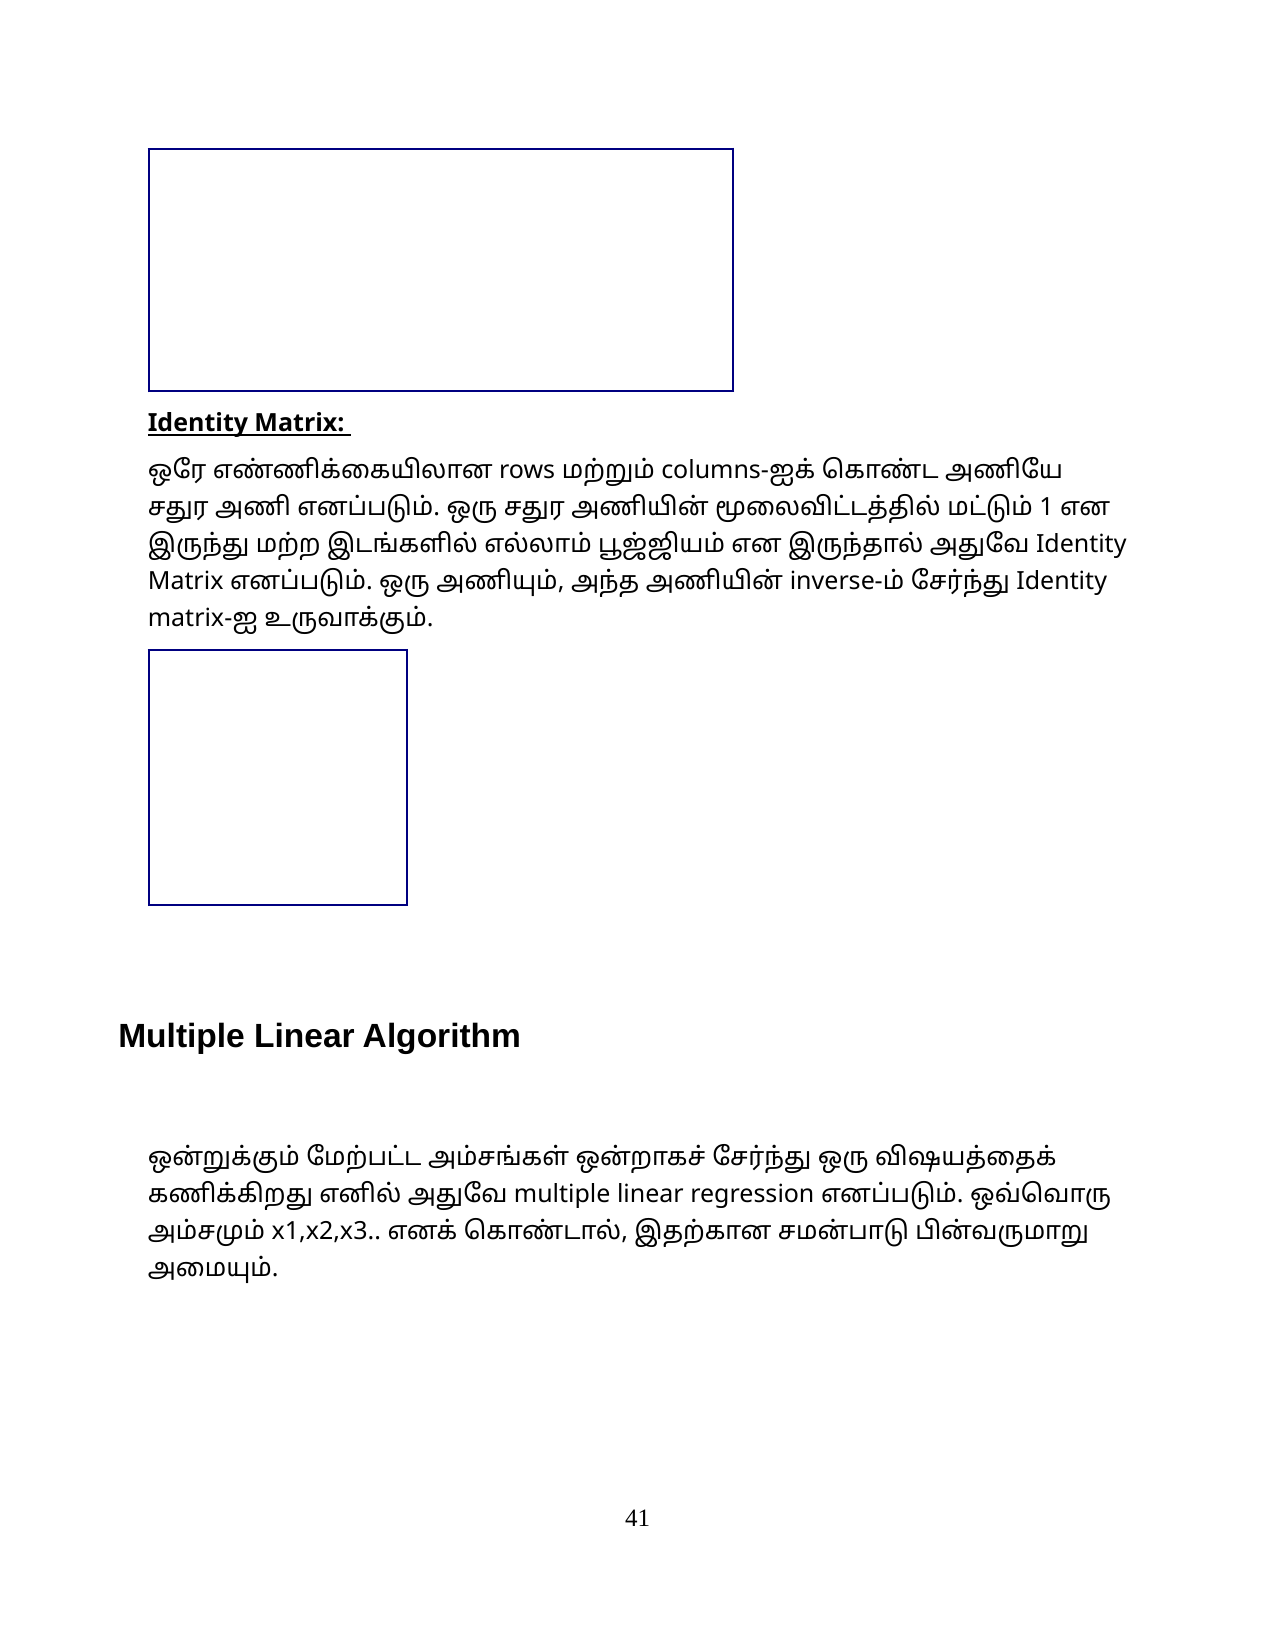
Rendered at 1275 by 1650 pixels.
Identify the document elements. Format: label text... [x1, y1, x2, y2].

subtitle Multiple Linear Algorithm [118, 1016, 1157, 1054]
text ஒன்றுக்கும் மேற்பட்ட அம்சங்கள் ஒன்றாகச் சேர்ந்து ஒரு விஷயத்தைக் கணிக்கிறது எனில் அதுவே multiple linear regression எனப்படும். ஒவ்வொரு அம்சமும் x1,x2,x3.. எனக் கொண்டால், இதற்கான சமன்பாடு பின்வருமாறு அமையும். [118, 1113, 1157, 1316]
text Identity Matrix: [118, 375, 1157, 422]
text Identity Matrix: [150, 375, 732, 390]
text ஒரே எண்ணிக்கையிலான rows மற்றும் columns-ஐக் கொண்ட அணியே சதுர அணி எனப்படும். ஒரு சதுர அணியின் மூலைவிட்டத்தில் மட்டும் 1 என இருந்து மற்ற இடங்களில் எல்லாம் பூஜ்ஜியம் என இருந்தால் அதுவே Identity Matrix எனப்படும். ஒரு அணியும், அந்த அணியின் inverse-ம் சேர்ந்து Identity matrix-ஐ உருவாக்கும். [118, 422, 1157, 636]
